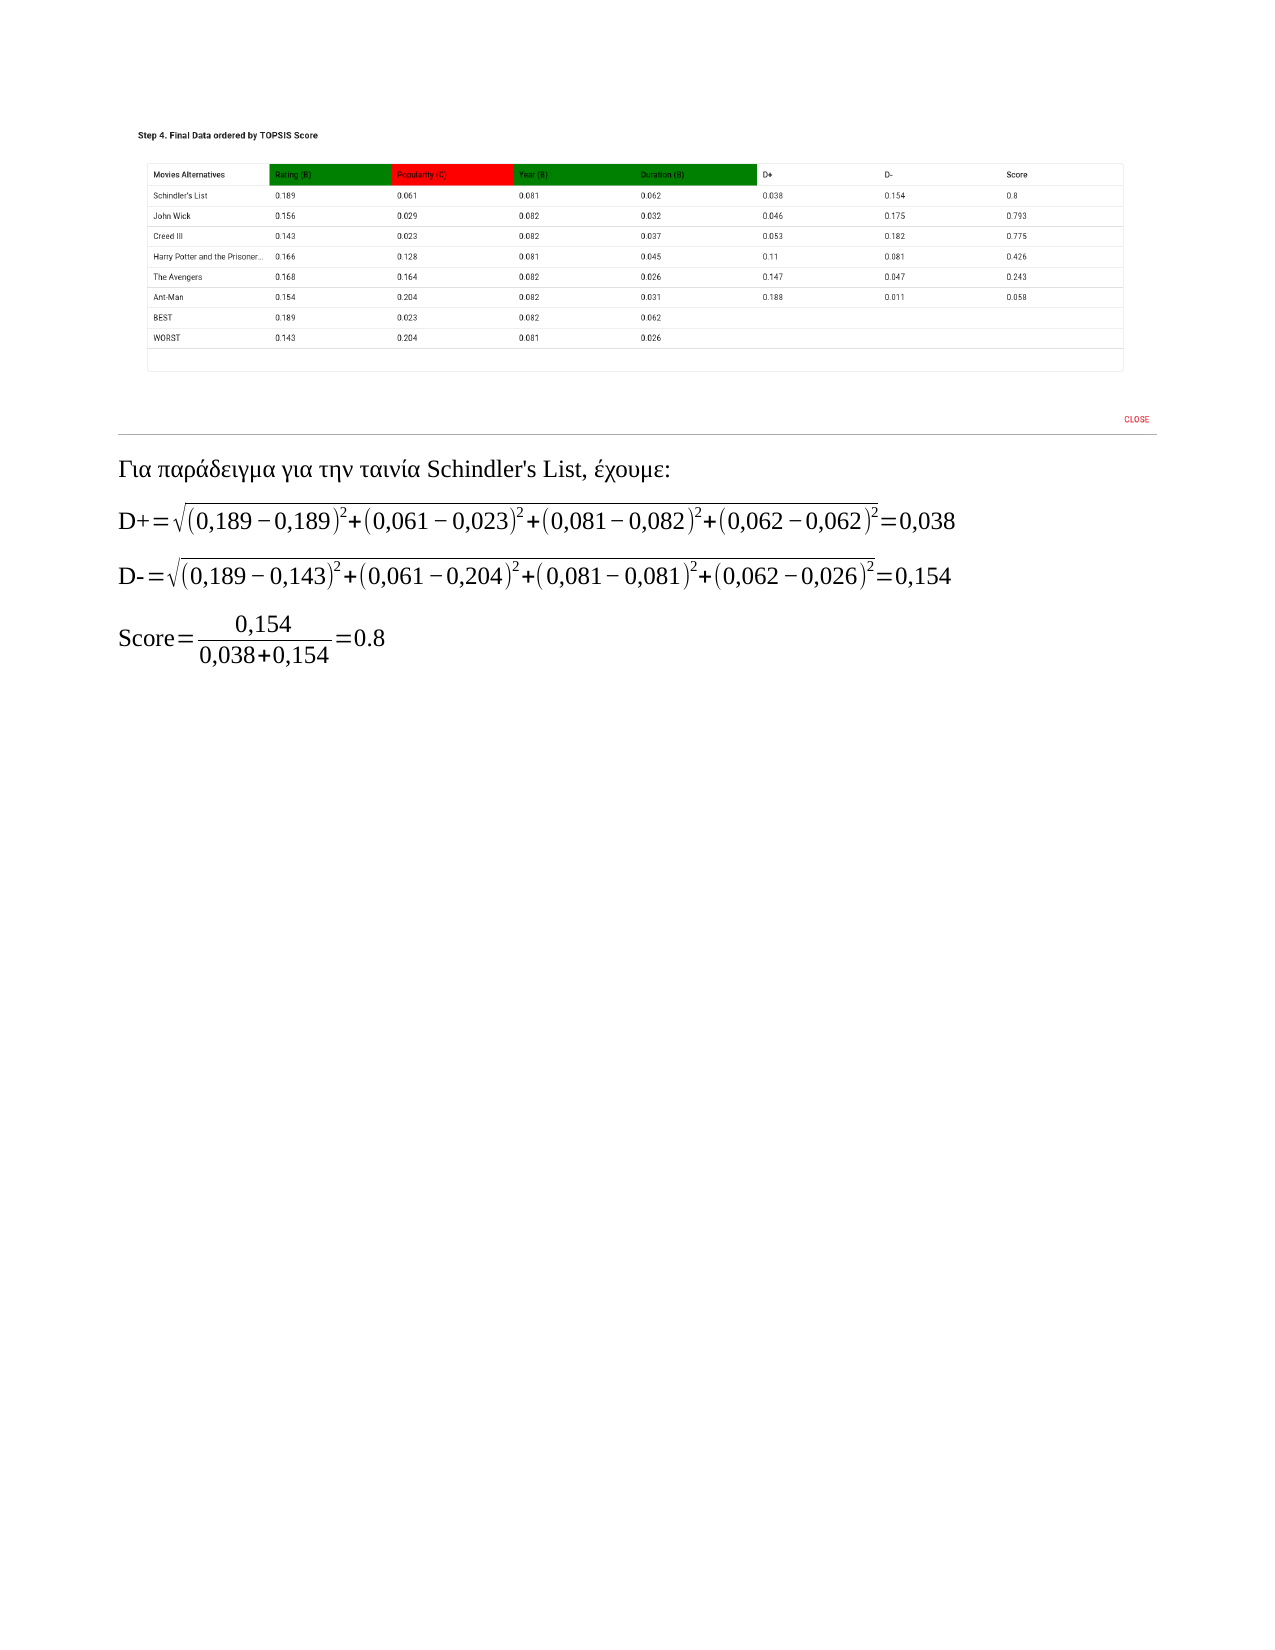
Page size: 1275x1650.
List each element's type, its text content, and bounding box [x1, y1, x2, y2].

text Για παράδειγμα για την ταινία Schindler's List, έχουμε: [118, 454, 1157, 483]
picture [118, 118, 1157, 435]
